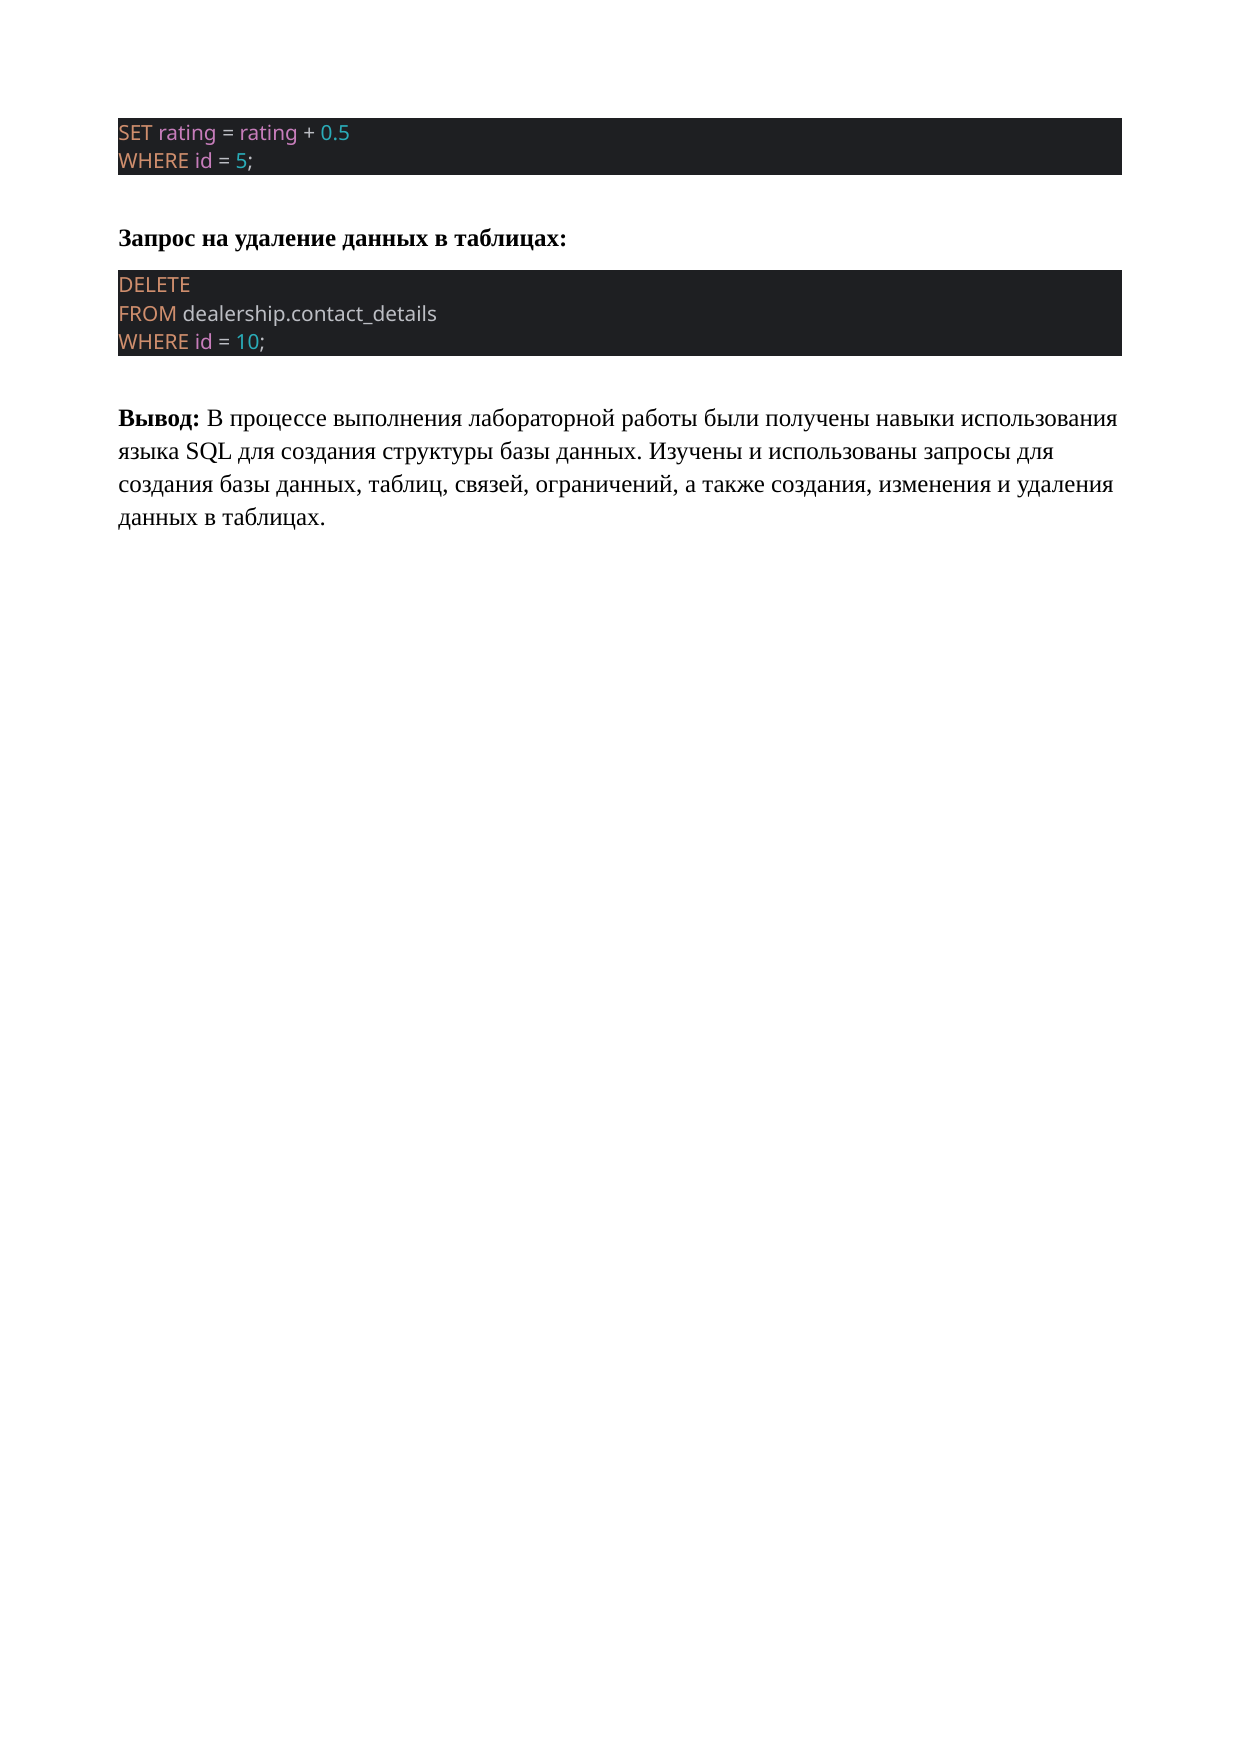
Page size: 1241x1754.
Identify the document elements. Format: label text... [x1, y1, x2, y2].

text Вывод: В процессе выполнения лабораторной работы были получены навыки использования языка SQL для создания структуры базы данных. Изучены и использованы запросы для создания базы данных, таблиц, связей, ограничений, а также создания, изменения и удаления данных в таблицах. [118, 403, 1122, 531]
text SET rating = rating + 0.5 WHERE id = 5; [118, 118, 1122, 175]
text Запрос на удаление данных в таблицах: [118, 223, 1122, 251]
text DELETE FROM dealership.contact_details WHERE id = 10; [118, 270, 1122, 356]
